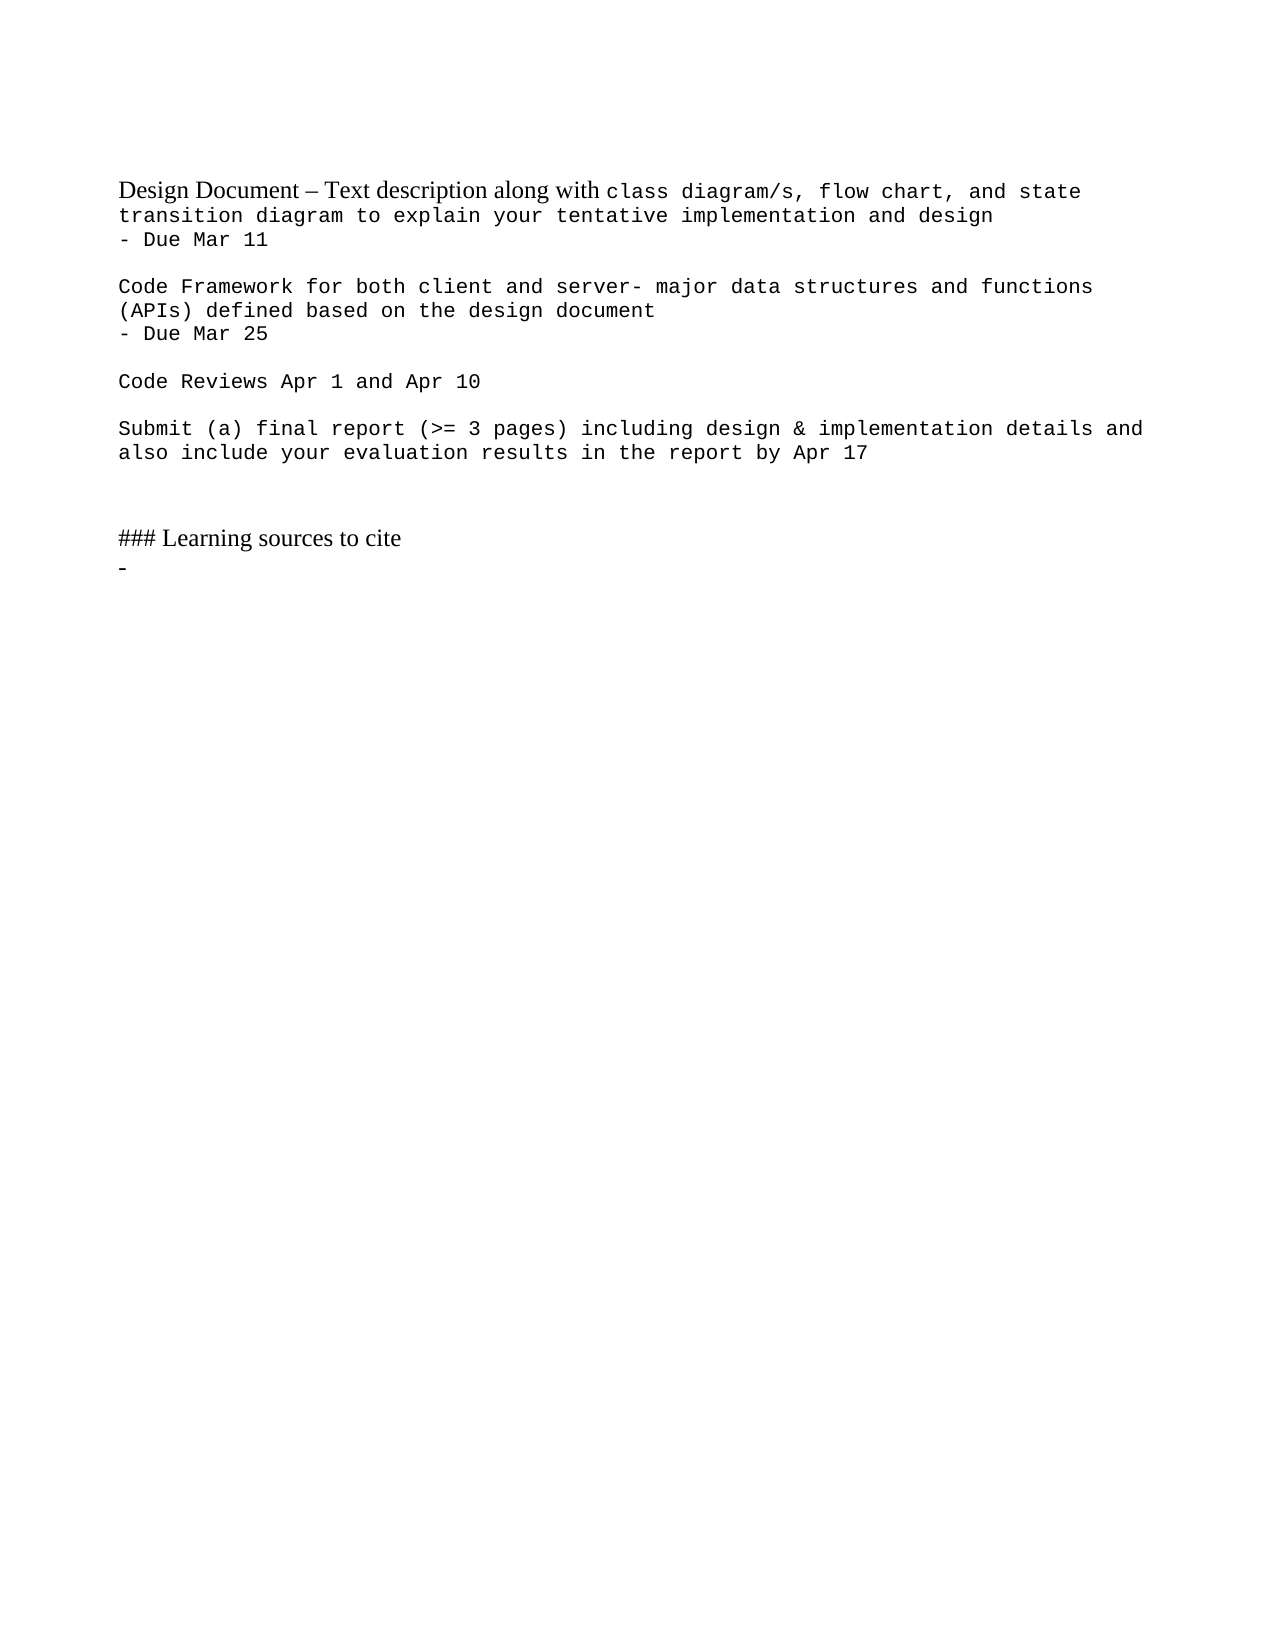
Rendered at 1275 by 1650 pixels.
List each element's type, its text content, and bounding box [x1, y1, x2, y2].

text - [118, 552, 1157, 580]
text Design Document – Text description along with class diagram/s, flow chart, and state transition diagram to explain your tentative implementation and design [118, 176, 1157, 229]
text - Due Mar 25 [118, 323, 1157, 347]
text ### Learning sources to cite [118, 523, 1157, 552]
text Code Reviews Apr 1 and Apr 10 [118, 371, 1157, 394]
text Code Framework for both client and server- major data structures and functions (APIs) defined based on the design document [118, 276, 1157, 323]
text - Due Mar 11 [118, 229, 1157, 252]
text Submit (a) final report (>= 3 pages) including design & implementation details and also include your evaluation results in the report by Apr 17 [118, 418, 1157, 465]
